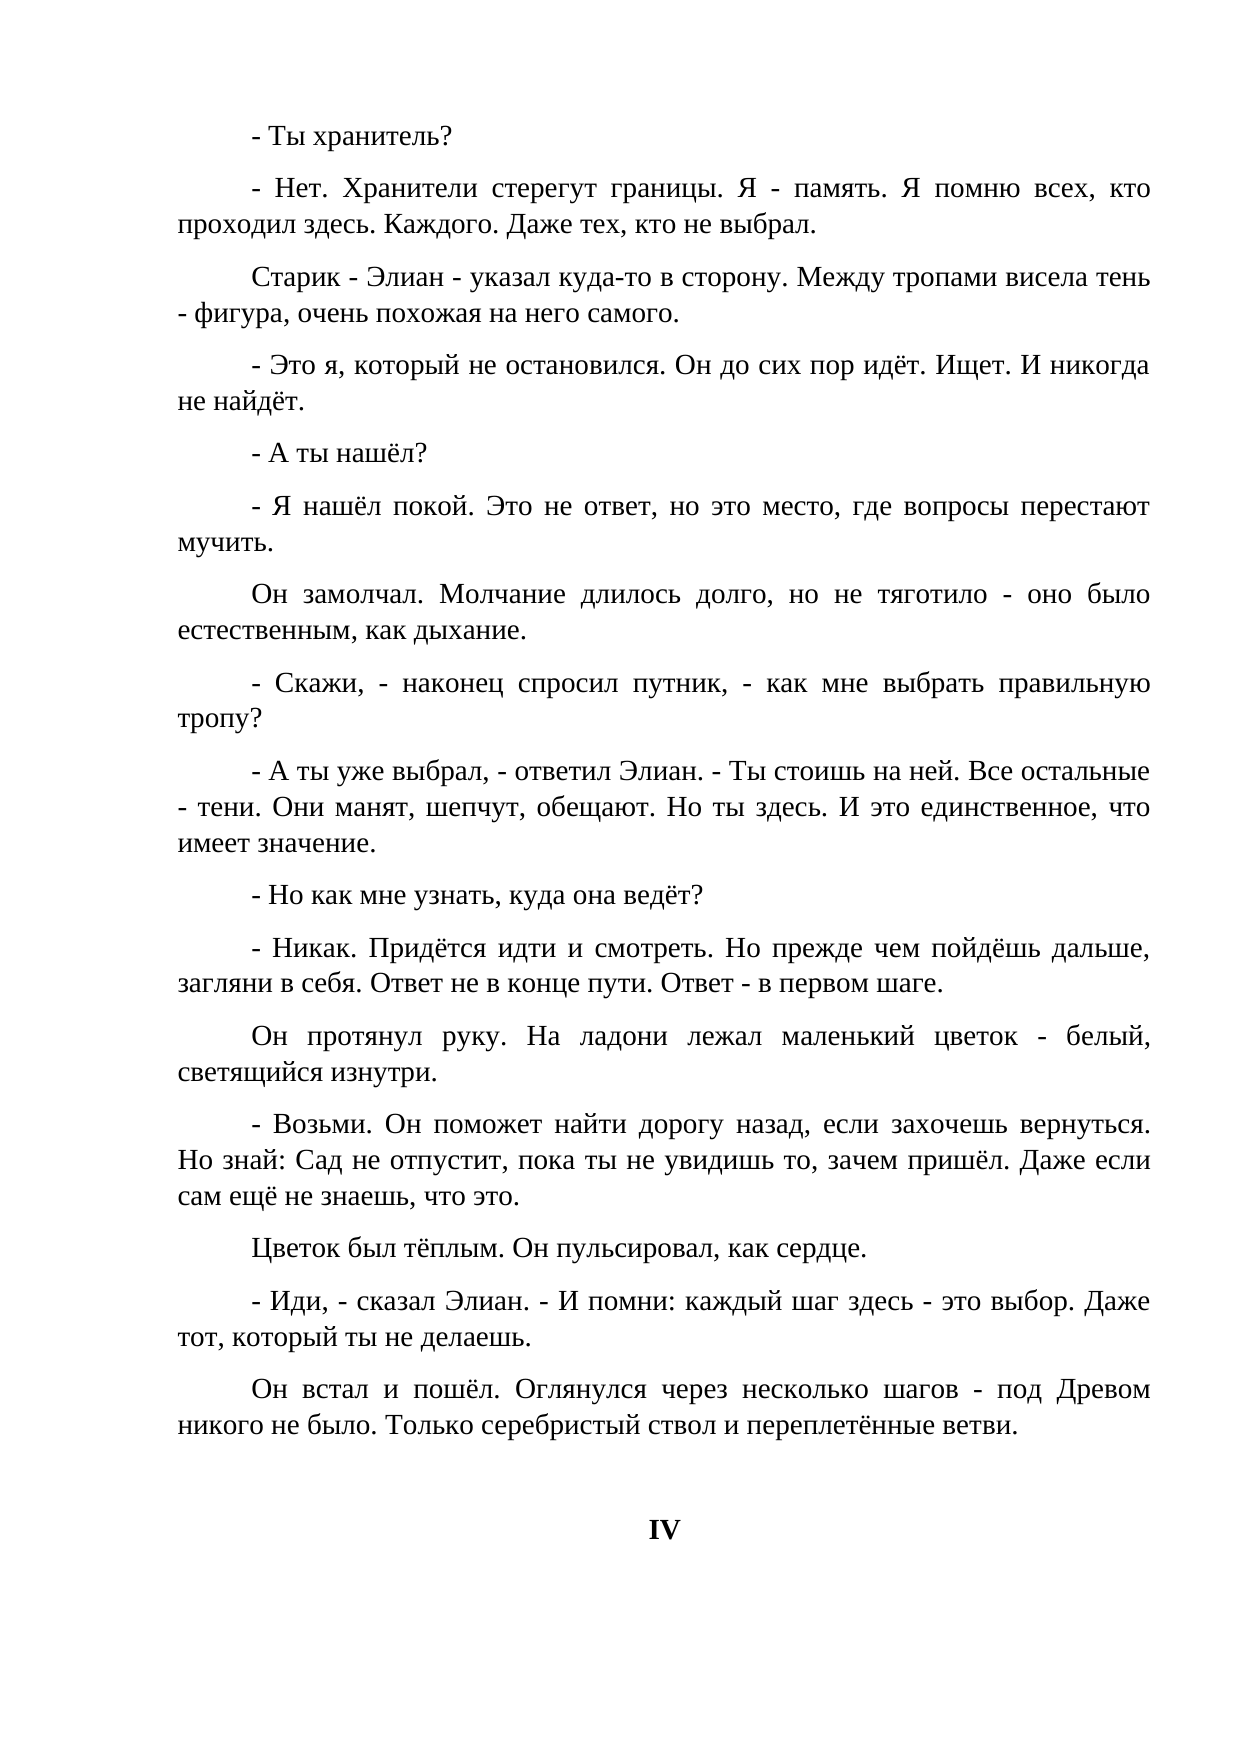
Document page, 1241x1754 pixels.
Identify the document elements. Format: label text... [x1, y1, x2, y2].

text - А ты уже выбрал, - ответил Элиан. - Ты стоишь на ней. Все остальные - тени. Они манят, шепчут, обещают. Но ты здесь. И это единственное, что имеет значение. [177, 753, 1152, 858]
text - Возьми. Он поможет найти дорогу назад, если захочешь вернуться. Но знай: Сад не отпустит, пока ты не увидишь то, зачем пришёл. Даже если сам ещё не знаешь, что это. [177, 1106, 1152, 1212]
text IV [177, 1512, 1152, 1546]
text - Но как мне узнать, куда она ведёт? [177, 877, 1152, 911]
text Он замолчал. Молчание длилось долго, но не тяготило - оно было естественным, как дыхание. [177, 576, 1152, 646]
text Старик - Элиан - указал куда-то в сторону. Между тропами висела тень - фигура, очень похожая на него самого. [177, 259, 1152, 328]
text - Ты хранитель? [177, 118, 1152, 152]
text - Никак. Придётся идти и смотреть. Но прежде чем пойдёшь дальше, загляни в себя. Ответ не в конце пути. Ответ - в первом шаге. [177, 930, 1152, 999]
text - Иди, - сказал Элиан. - И помни: каждый шаг здесь - это выбор. Даже тот, который ты не делаешь. [177, 1283, 1152, 1352]
text - Нет. Хранители стерегут границы. Я - память. Я помню всех, кто проходил здесь. Каждого. Даже тех, кто не выбрал. [177, 171, 1152, 240]
text Он встал и пошёл. Оглянулся через несколько шагов - под Древом никого не было. Только серебристый ствол и переплетённые ветви. [177, 1371, 1152, 1441]
text - А ты нашёл? [177, 436, 1152, 469]
text - Я нашёл покой. Это не ответ, но это место, где вопросы перестают мучить. [177, 488, 1152, 557]
text - Скажи, - наконец спросил путник, - как мне выбрать правильную тропу? [177, 665, 1152, 734]
text Он протянул руку. На ладони лежал маленький цветок - белый, светящийся изнутри. [177, 1018, 1152, 1087]
text - Это я, который не остановился. Он до сих пор идёт. Ищет. И никогда не найдёт. [177, 347, 1152, 417]
text Цветок был тёплым. Он пульсировал, как сердце. [177, 1231, 1152, 1264]
